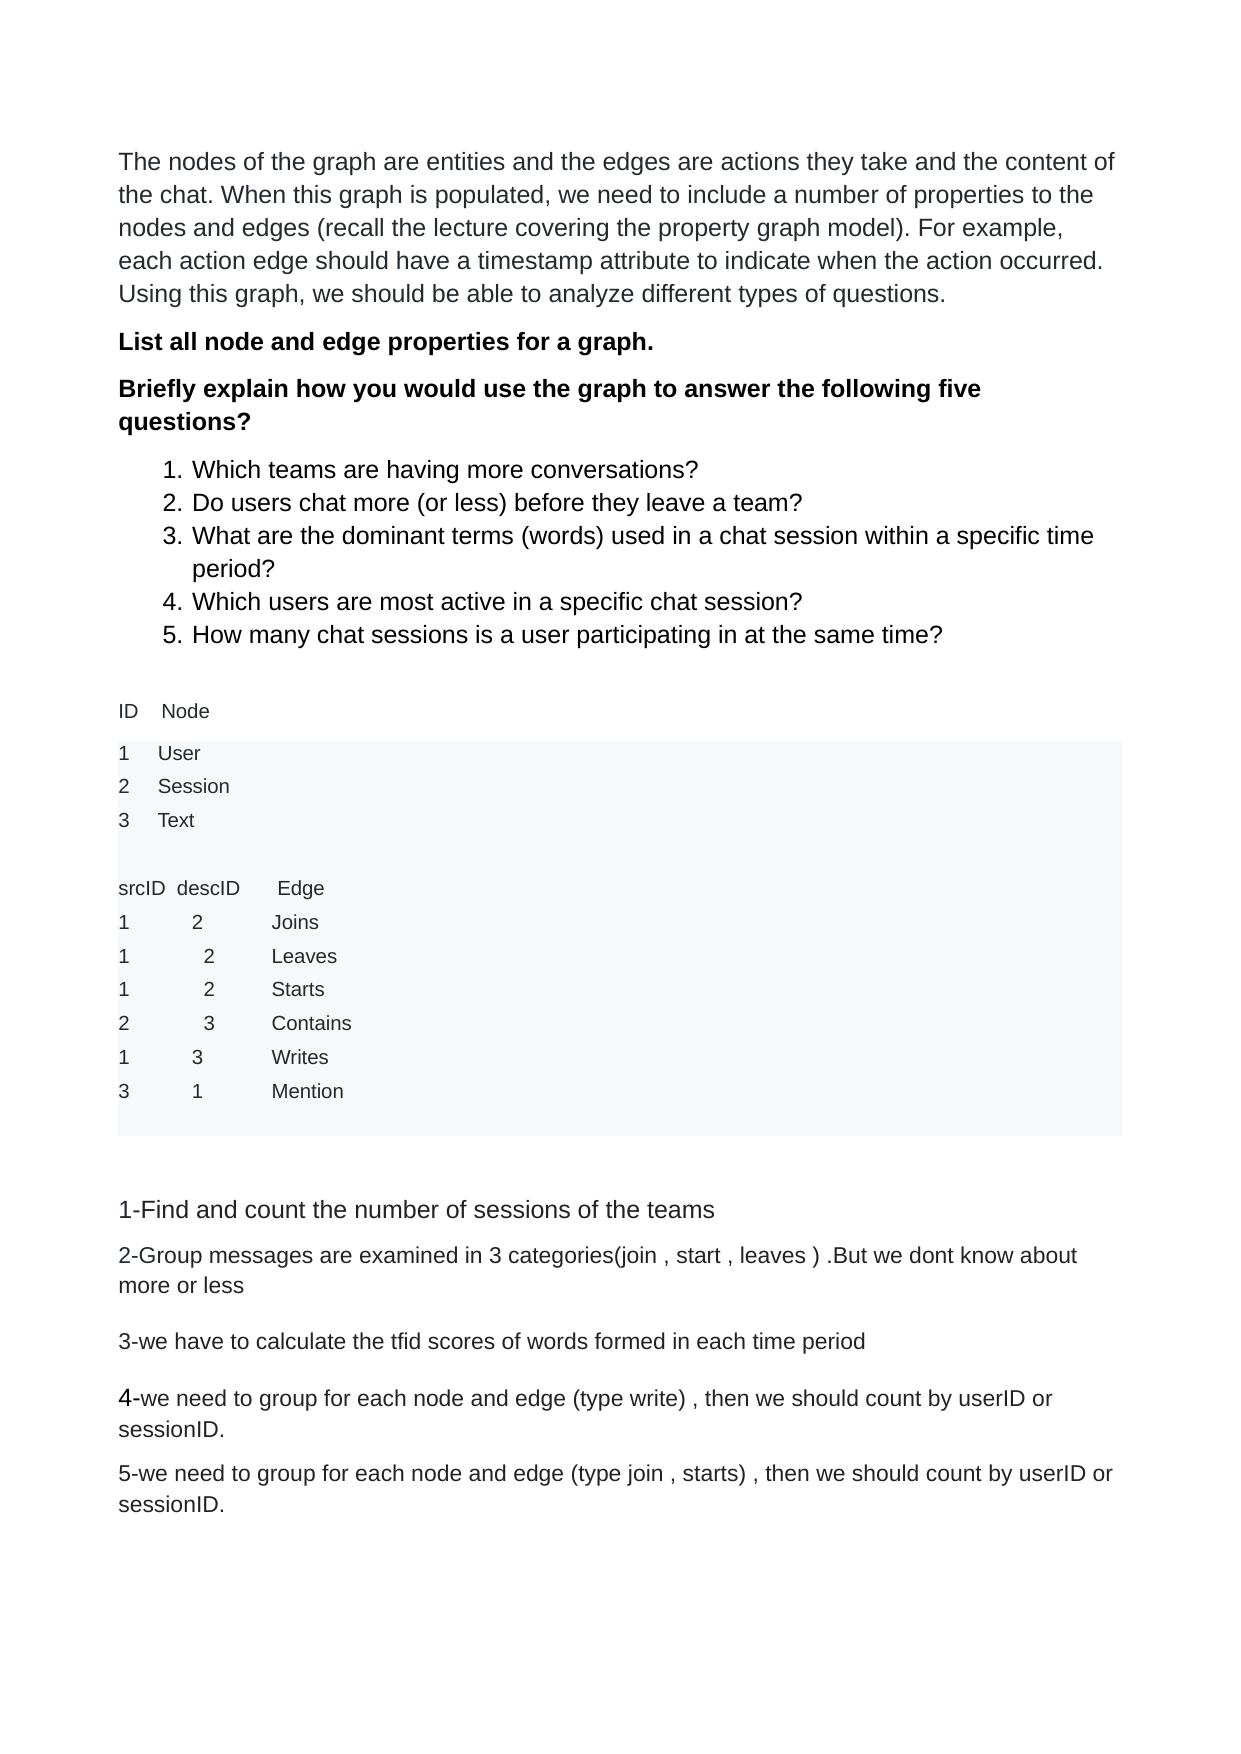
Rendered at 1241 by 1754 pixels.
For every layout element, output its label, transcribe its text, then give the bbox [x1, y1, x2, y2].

text 3 1 Mention [118, 1079, 1122, 1102]
text List all node and edge properties for a graph. [118, 327, 1122, 355]
text ID Node [118, 667, 1122, 723]
text 1 User [118, 741, 1122, 764]
text 2-Group messages are examined in 3 categories(join , start , leaves ) .But we dont know about more or less [118, 1242, 1122, 1299]
text 3-we have to calculate the tfid scores of words formed in each time period [118, 1328, 1122, 1354]
text Briefly explain how you would use the graph to answer the following five questions? [118, 374, 1122, 436]
text 1-Find and count the number of sessions of the teams [118, 1195, 1122, 1223]
text 1 2 Leaves [118, 944, 1122, 967]
list How many chat sessions is a user participating in at the same time? [162, 620, 1122, 649]
text 2 3 Contains [118, 1012, 1122, 1035]
text 4-we need to group for each node and edge (type write) , then we should count by userID or sessionID. [118, 1383, 1122, 1442]
text 3 Text [118, 808, 1122, 832]
text 2 Session [118, 775, 1122, 798]
text 5-we need to group for each node and edge (type join , starts) , then we should count by userID or sessionID. [118, 1460, 1122, 1517]
text 1 2 Joins [118, 910, 1122, 934]
text 1 2 Starts [118, 978, 1122, 1001]
text srcID descID Edge [118, 877, 1122, 900]
list What are the dominant terms (words) used in a chat session within a specific time period? [162, 521, 1122, 583]
text 1 3 Writes [118, 1045, 1122, 1069]
list Which users are most active in a specific chat session? [162, 587, 1122, 616]
text The nodes of the graph are entities and the edges are actions they take and the content of the chat. When this graph is populated, we need to include a number of properties to the nodes and edges (recall the lecture covering the property graph model). For example, each action edge should have a timestamp attribute to indicate when the action occurred. Using this graph, we should be able to analyze different types of questions. [118, 147, 1122, 308]
list Do users chat more (or less) before they leave a team? [162, 488, 1122, 517]
list Which teams are having more conversations? [162, 455, 1122, 483]
